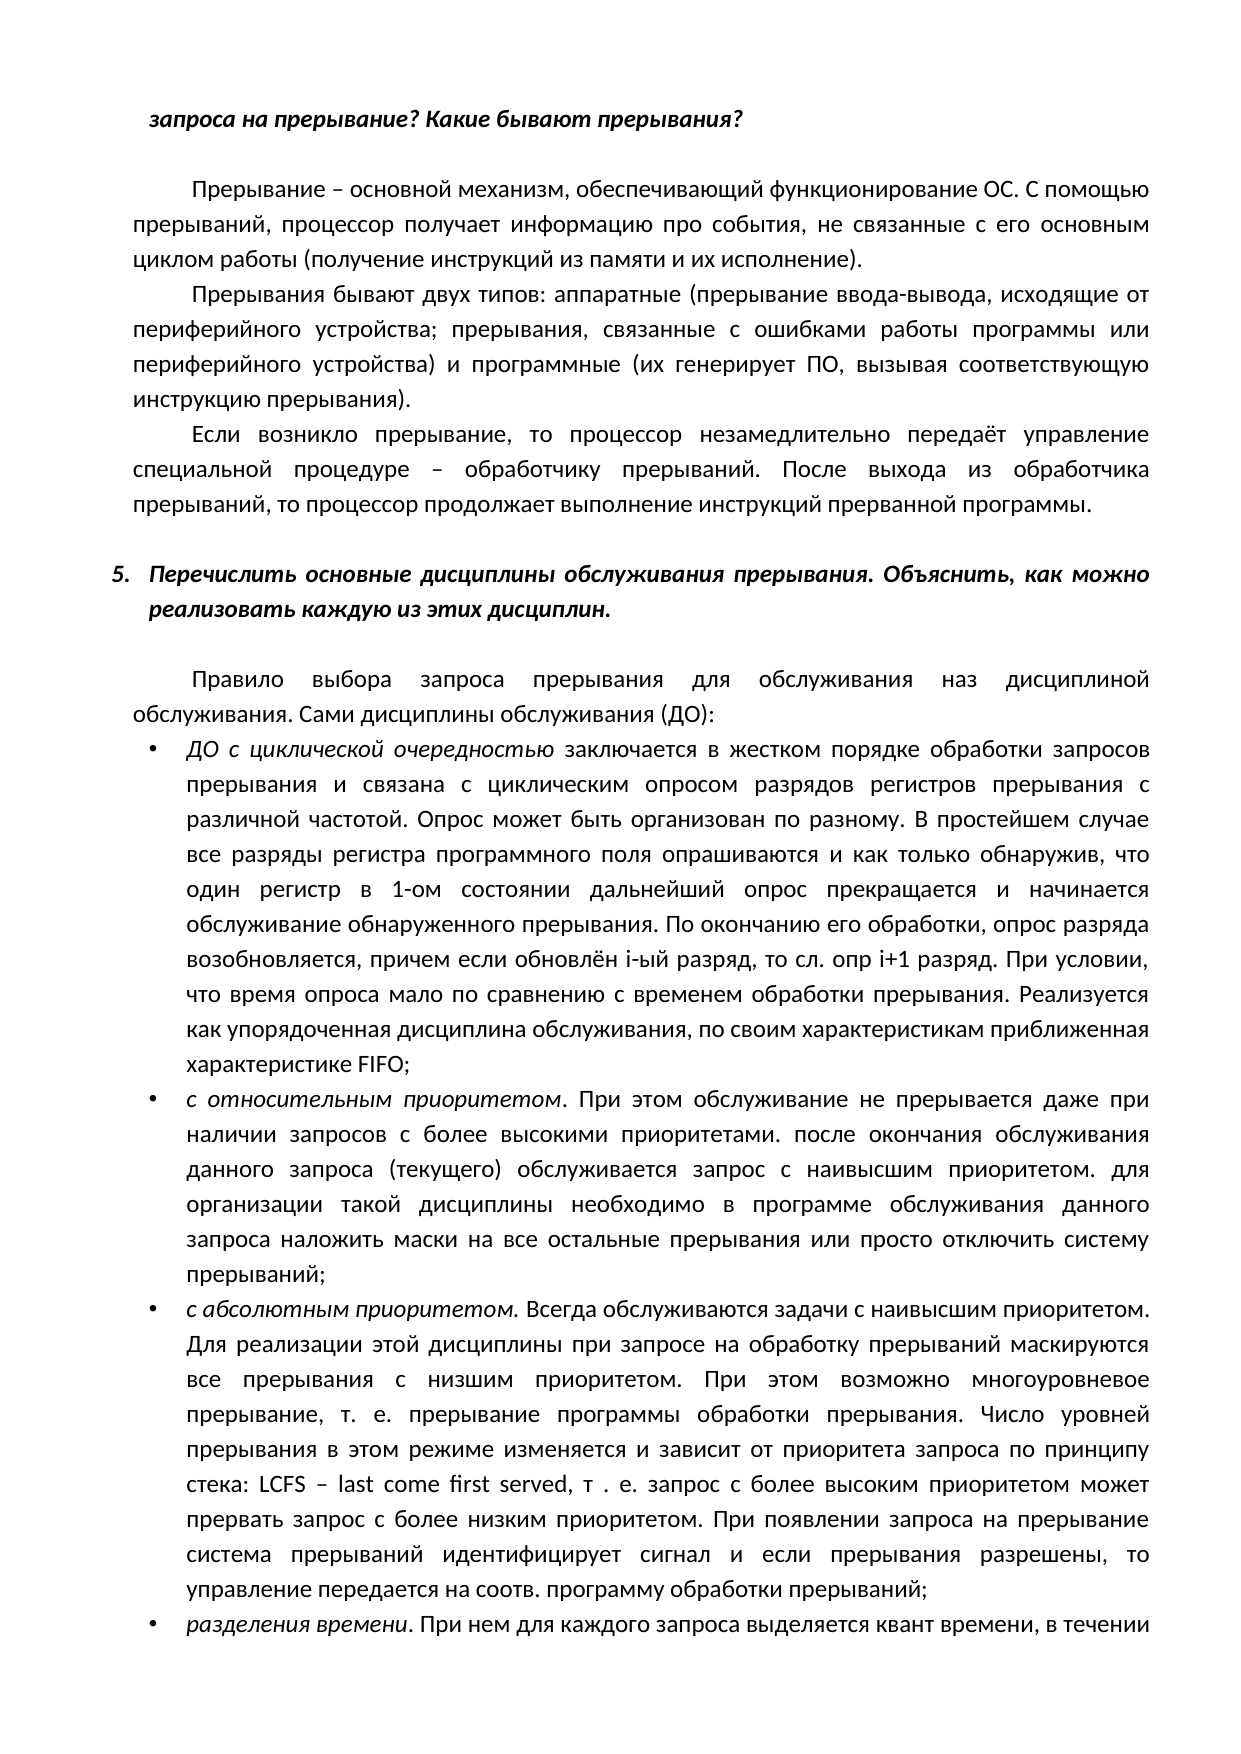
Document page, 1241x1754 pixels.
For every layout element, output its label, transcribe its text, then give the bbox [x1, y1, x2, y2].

list запроса на прерывание? Какие бывают прерывания? [111, 103, 1151, 134]
text Прерывание – основной механизм, обеспечивающий функционирование ОС. С помощью прерываний, процессор получает информацию про события, не связанные с его основным циклом работы (получение инструкций из памяти и их исполнение). [133, 173, 1151, 274]
list ДО с циклической очередностью заключается в жестком порядке обработки запросов прерывания и связана с циклическим опросом разрядов регистров прерывания с различной частотой. Опрос может быть организован по разному. В простейшем случае все разряды регистра программного поля опрашиваются и как только обнаружив, что один регистр в 1-ом состоянии дальнейший опрос прекращается и начинается обслуживание обнаруженного прерывания. По окончанию его обработки, опрос разряда возобновляется, причем если обновлён i-ый разряд, то сл. опр i+1 разряд. При условии, что время опроса мало по сравнению с временем обработки прерывания. Реализуется как упорядоченная дисциплина обслуживания, по своим характеристикам приближенная характеристике FIFO; [149, 733, 1151, 1079]
list с относительным приоритетом. При этом обслуживание не прерывается даже при наличии запросов с более высокими приоритетами. после окончания обслуживания данного запроса (текущего) обслуживается запрос с наивысшим приоритетом. для организации такой дисциплины необходимо в программе обслуживания данного запроса наложить маски на все остальные прерывания или просто отключить систему прерываний; [149, 1083, 1151, 1289]
text Прерывания бывают двух типов: аппаратные (прерывание ввода-вывода, исходящие от периферийного устройства; прерывания, связанные с ошибками работы программы или периферийного устройства) и программные (их генерирует ПО, вызывая соответствующую инструкцию прерывания). [133, 278, 1151, 414]
list Перечислить основные дисциплины обслуживания прерывания. Объяснить, как можно реализовать каждую из этих дисциплин. [111, 558, 1151, 624]
text Правило выбора запроса прерывания для обслуживания наз дисциплиной обслуживания. Сами дисциплины обслуживания (ДО): [133, 663, 1151, 729]
text Если возникло прерывание, то процессор незамедлительно передаёт управление специальной процедуре – обработчику прерываний. После выхода из обработчика прерываний, то процессор продолжает выполнение инструкций прерванной программы. [133, 418, 1151, 519]
list с абсолютным приоритетом. Всегда обслуживаются задачи с наивысшим приоритетом. Для реализации этой дисциплины при запросе на обработку прерываний маскируются все прерывания с низшим приоритетом. При этом возможно многоуровневое прерывание, т. е. прерывание программы обработки прерывания. Число уровней прерывания в этом режиме изменяется и зависит от приоритета запроса по принципу стека: LCFS – last come first served, т . е. запрос с более высоким приоритетом может прервать запрос с более низким приоритетом. При появлении запроса на прерывание система прерываний идентифицирует сигнал и если прерывания разрешены, то управление передается на соотв. программу обработки прерываний; [149, 1293, 1151, 1604]
list разделения времени. При нем для каждого запроса выделяется квант времени, в течении [149, 1608, 1151, 1639]
